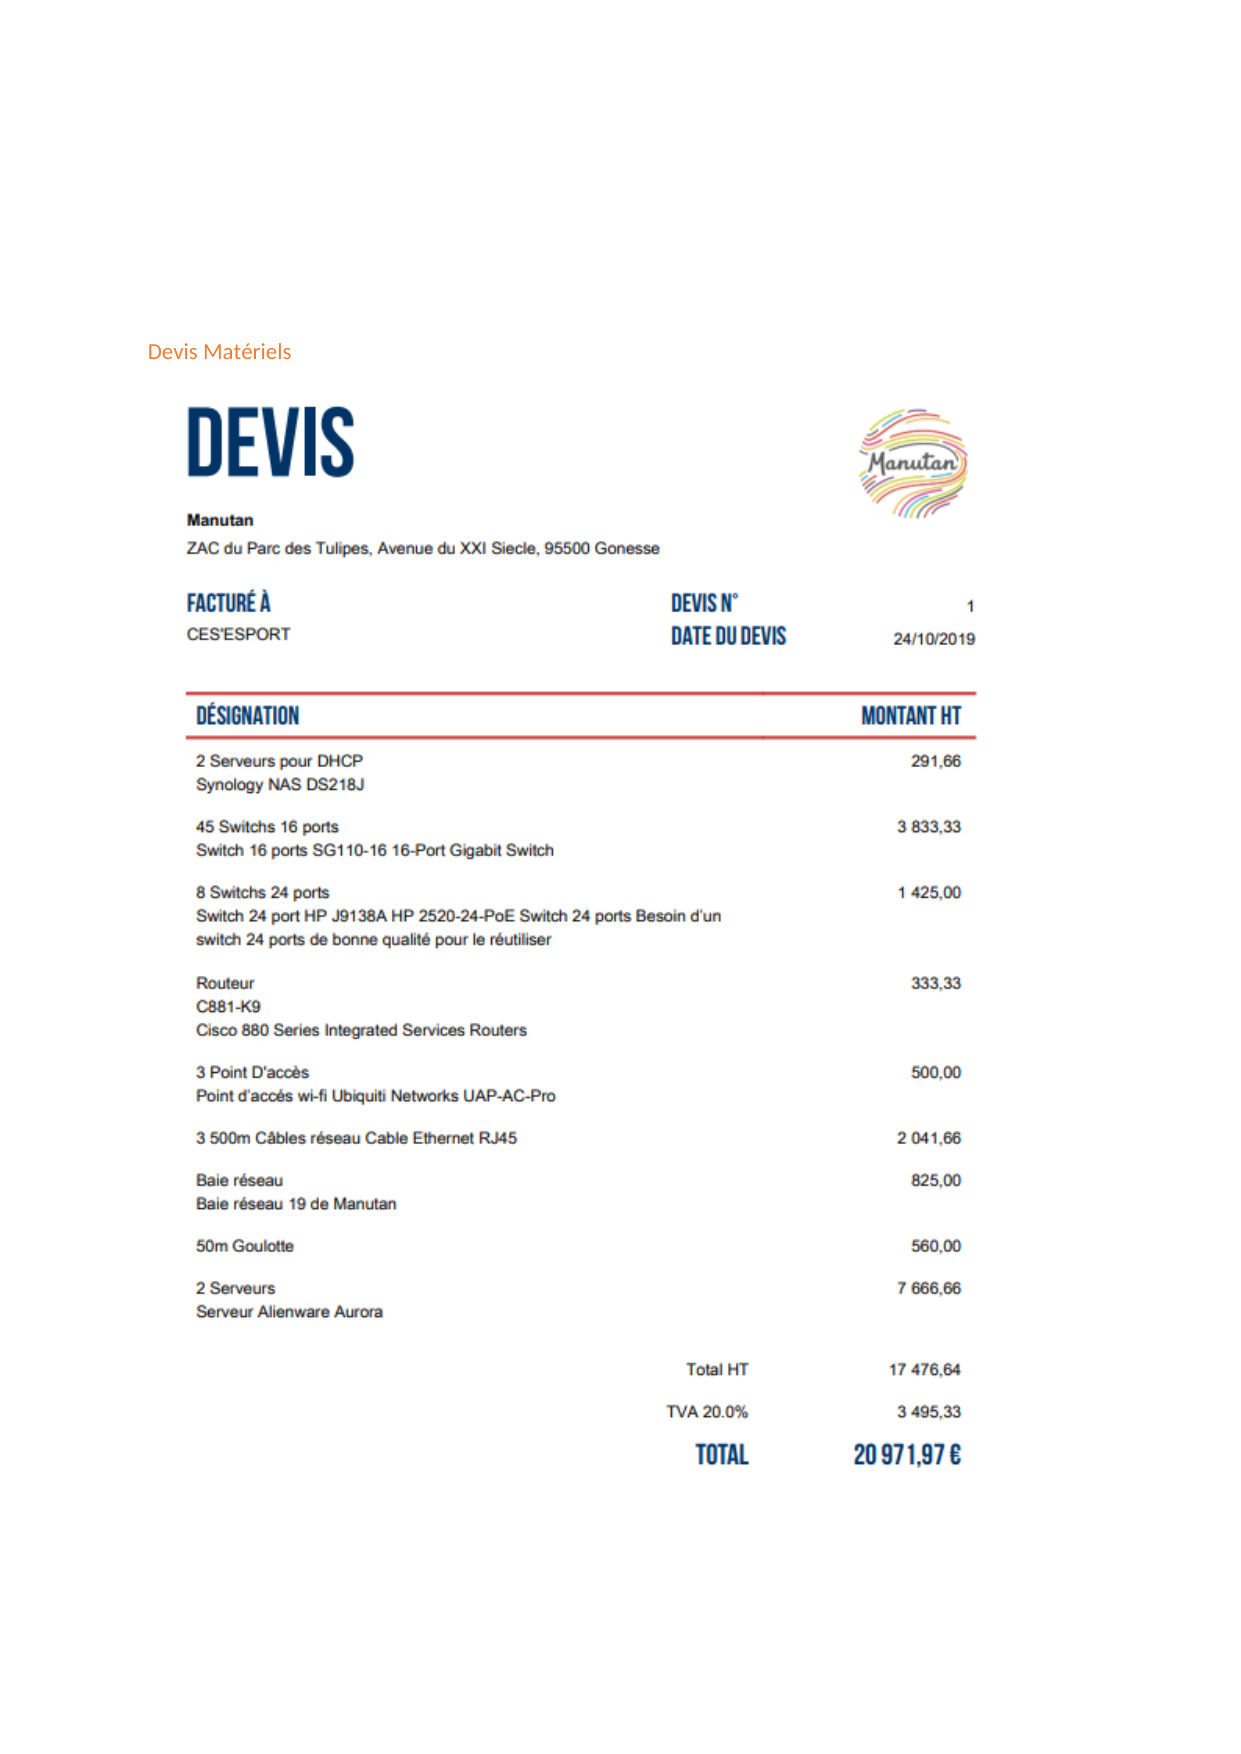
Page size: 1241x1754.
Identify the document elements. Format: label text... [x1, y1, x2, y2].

subtitle Devis Matériels [148, 337, 1093, 365]
